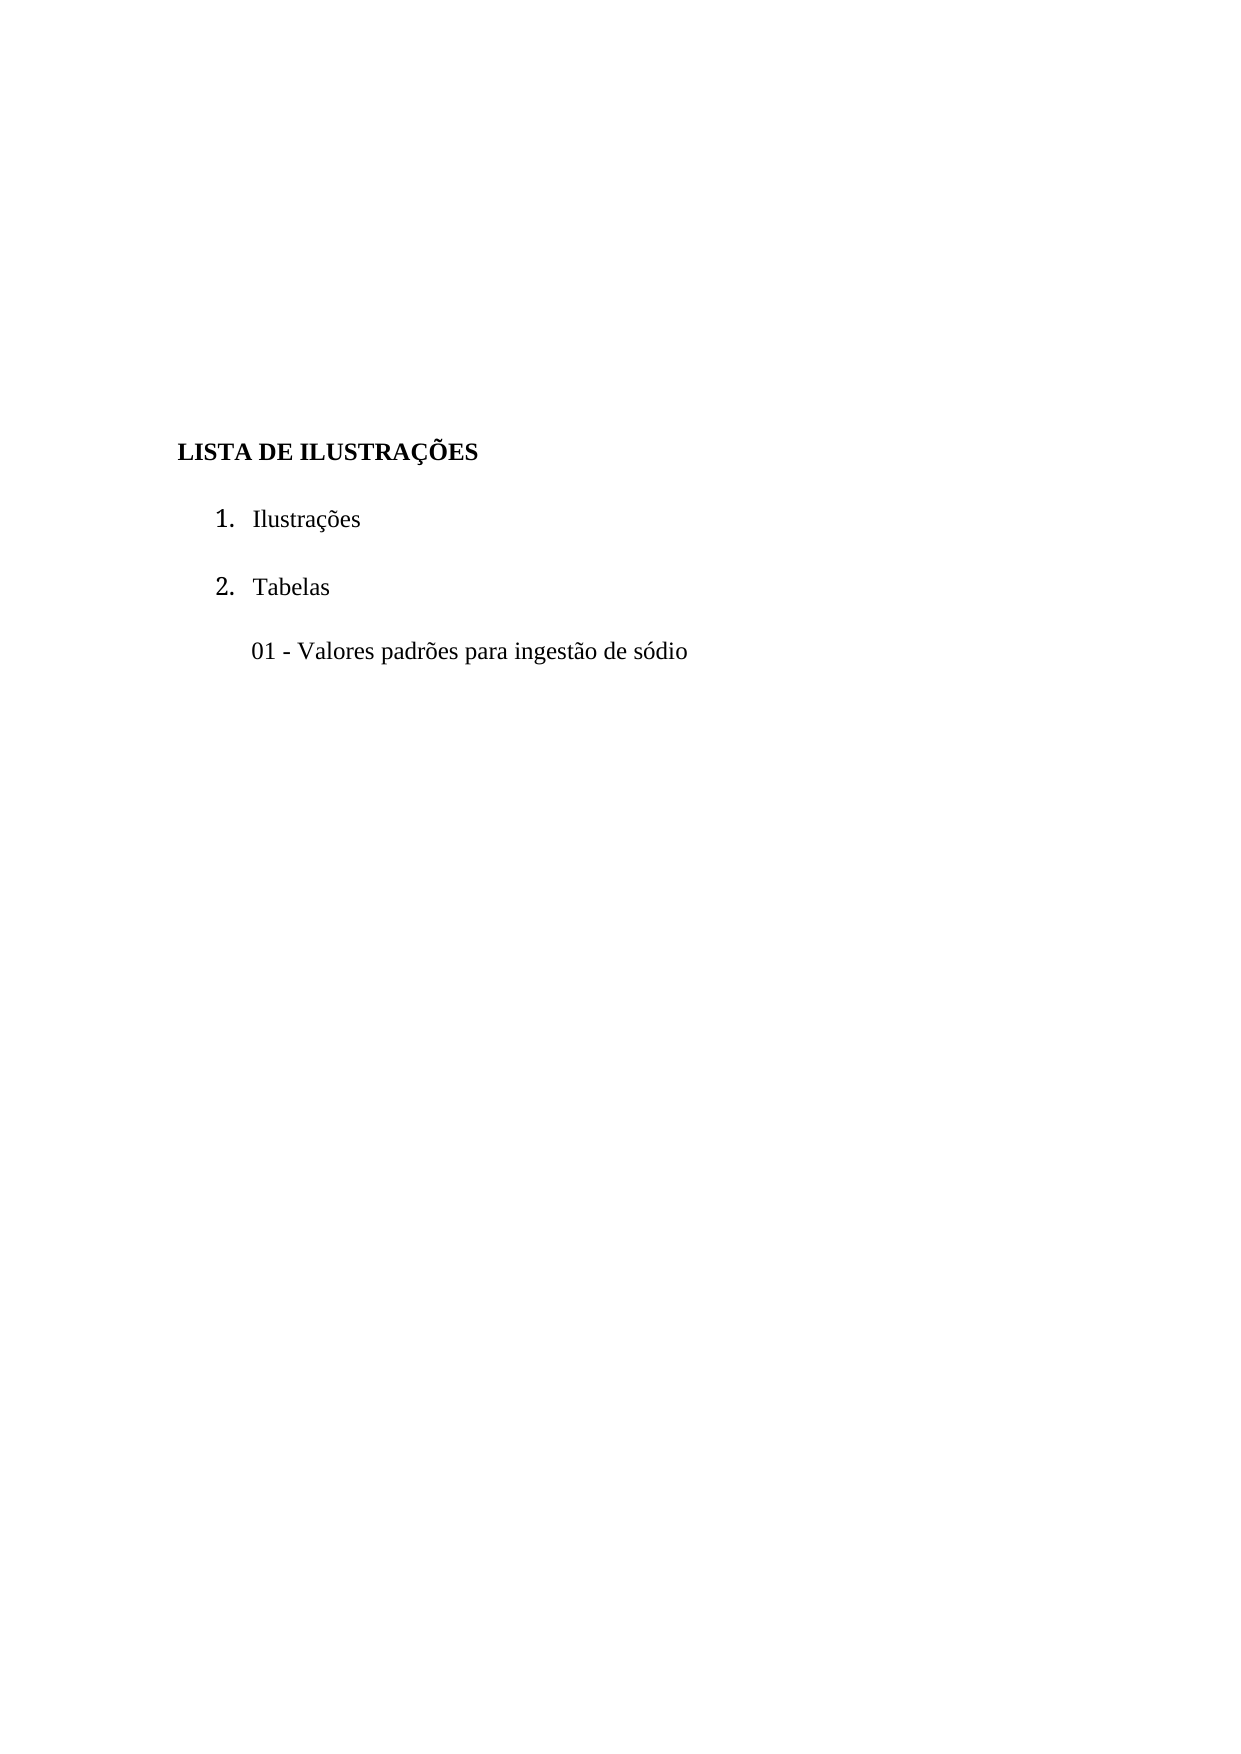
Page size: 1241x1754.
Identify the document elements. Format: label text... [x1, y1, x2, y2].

text LISTA DE ILUSTRAÇÕES [177, 436, 1122, 466]
text 01 - Valores padrões para ingestão de sódio [177, 636, 1122, 665]
list Ilustrações [215, 500, 1122, 534]
list Tabelas [215, 568, 1122, 602]
